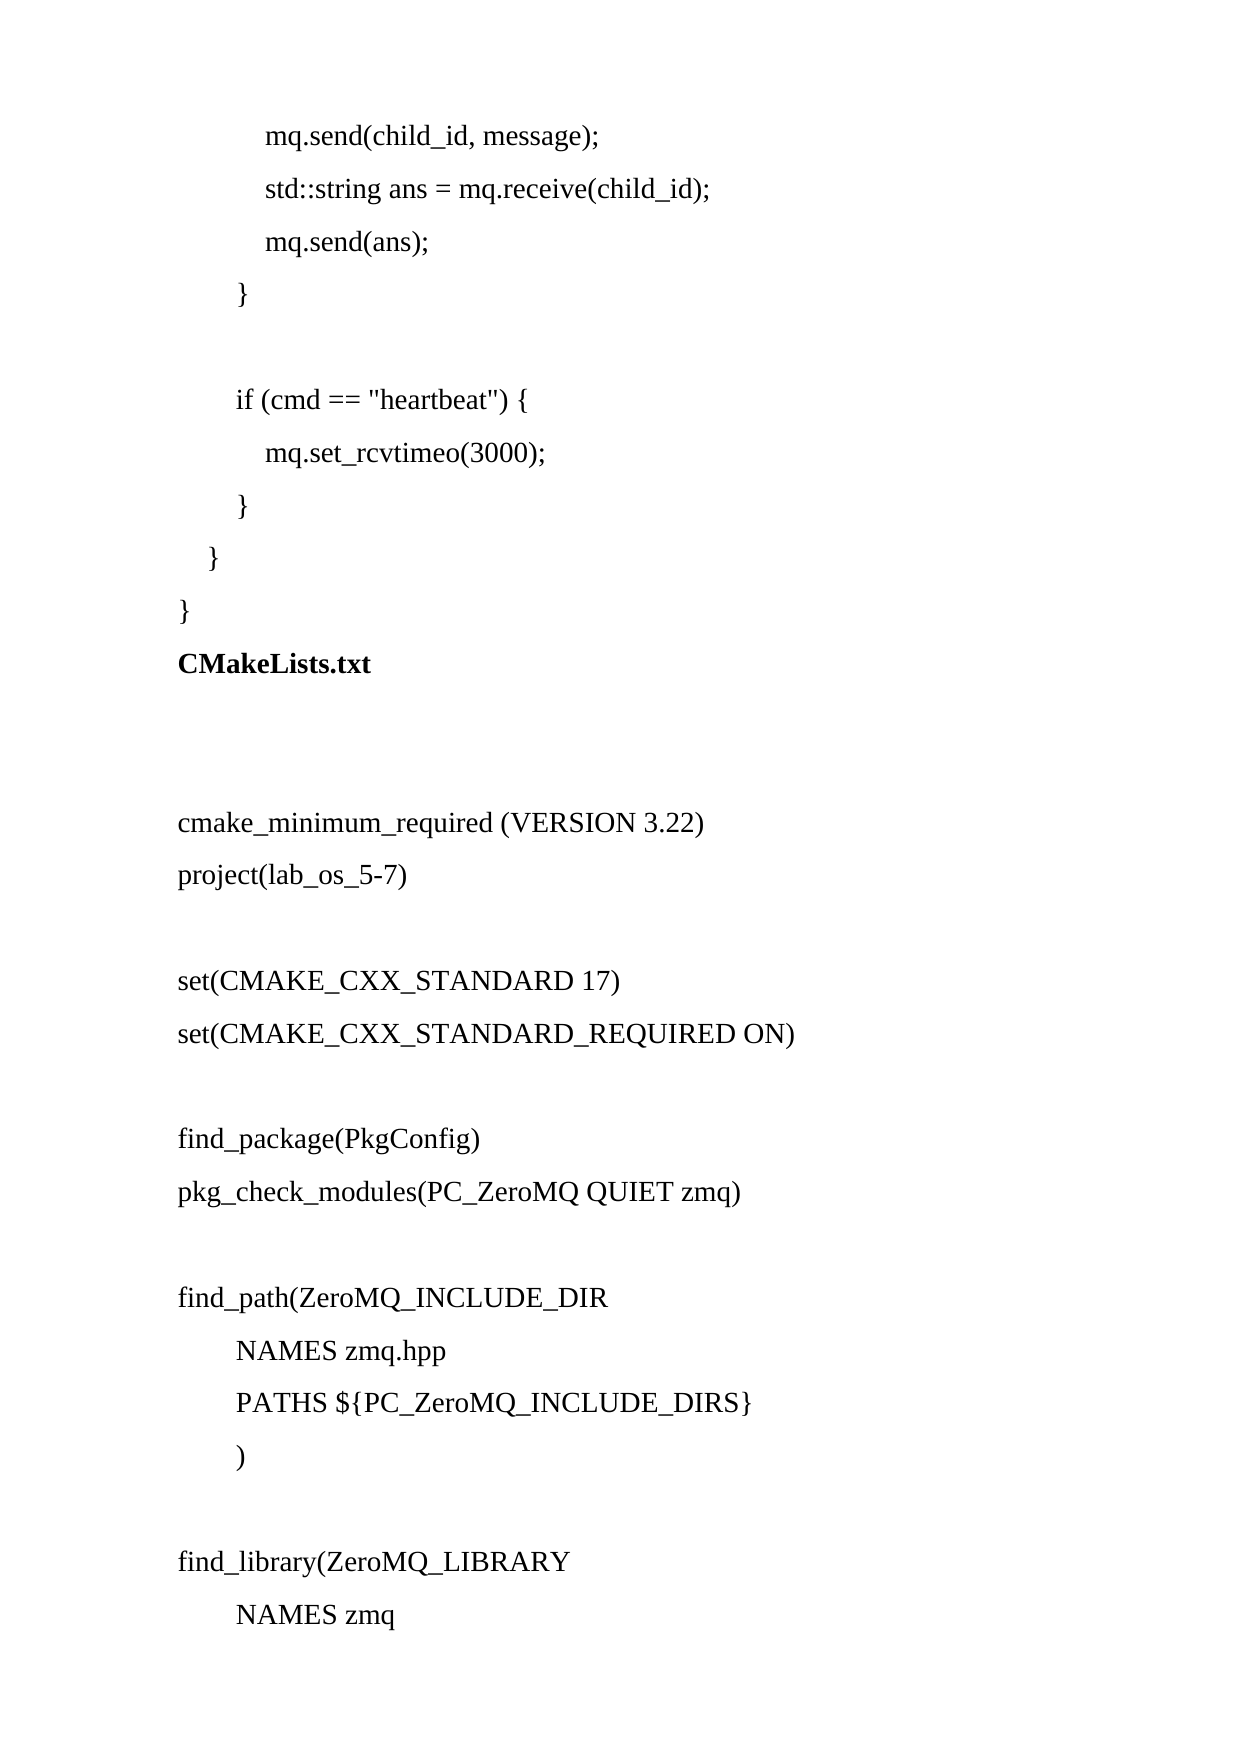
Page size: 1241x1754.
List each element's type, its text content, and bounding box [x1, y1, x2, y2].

text find_path(ZeroMQ_INCLUDE_DIR [177, 1280, 1152, 1313]
text pkg_check_modules(PC_ZeroMQ QUIET zmq) [177, 1174, 1152, 1208]
text set(CMAKE_CXX_STANDARD_REQUIRED ON) [177, 1016, 1152, 1049]
text } [177, 488, 1152, 521]
text find_library(ZeroMQ_LIBRARY [177, 1544, 1152, 1578]
text set(CMAKE_CXX_STANDARD 17) [177, 963, 1152, 997]
text std::string ans = mq.receive(child_id); [177, 171, 1152, 204]
text mq.send(child_id, message); [177, 118, 1152, 152]
text project(lab_os_5-7) [177, 857, 1152, 891]
text } [177, 277, 1152, 310]
text } [177, 541, 1152, 574]
text cmake_minimum_required (VERSION 3.22) [177, 805, 1152, 838]
text if (cmd == "heartbeat") { [177, 382, 1152, 416]
text } [177, 593, 1152, 627]
text find_package(PkgConfig) [177, 1122, 1152, 1155]
text ) [177, 1438, 1152, 1472]
text mq.send(ans); [177, 224, 1152, 257]
text PATHS ${PC_ZeroMQ_INCLUDE_DIRS} [177, 1386, 1152, 1419]
text mq.set_rcvtimeo(3000); [177, 435, 1152, 468]
text CMakeLists.txt [177, 646, 1152, 680]
text NAMES zmq.hpp [177, 1333, 1152, 1366]
text NAMES zmq [177, 1597, 1152, 1630]
